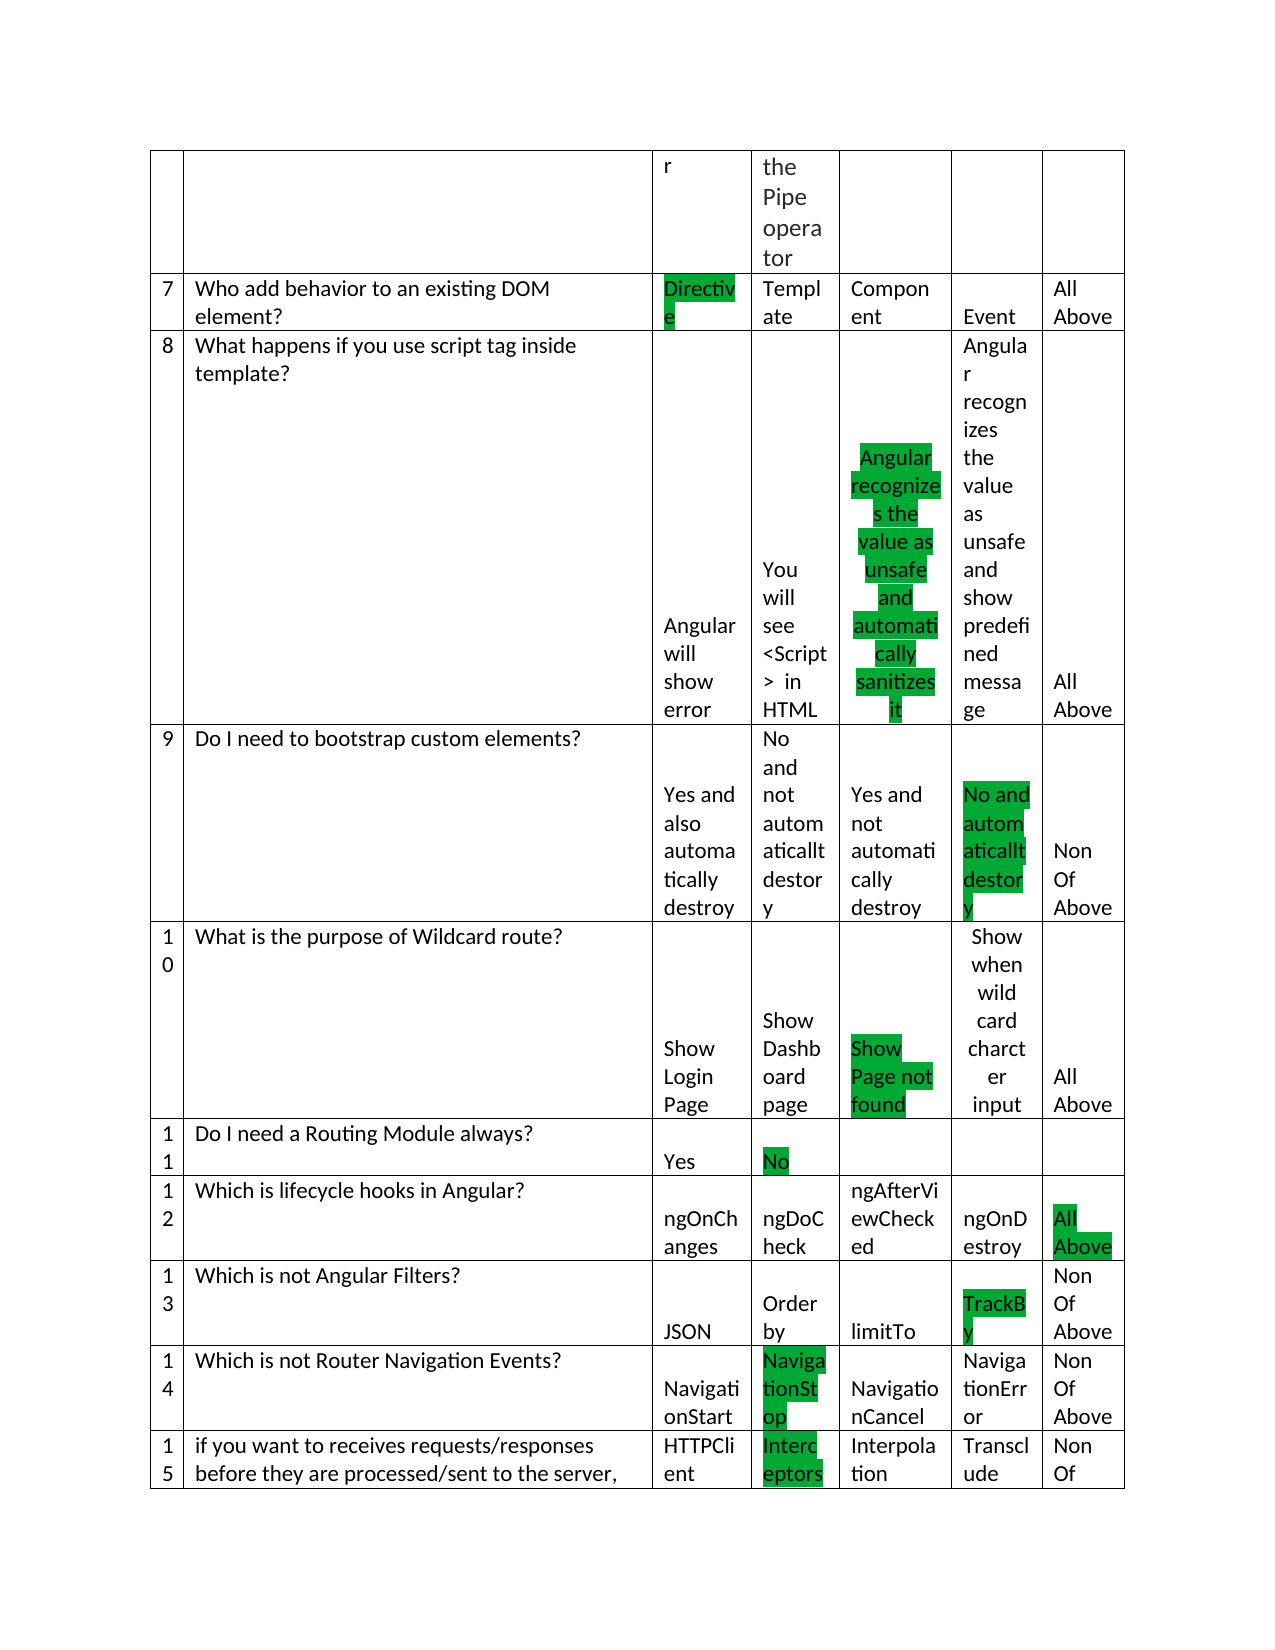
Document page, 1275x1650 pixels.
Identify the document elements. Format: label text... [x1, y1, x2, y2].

table_cell 13 [151, 1261, 183, 1345]
table_cell Angular recognizes the value as unsafe and automatically sanitizes it [840, 331, 951, 723]
table_cell All Above [1043, 274, 1124, 330]
table_cell [952, 1119, 1042, 1175]
table_cell [1043, 151, 1124, 273]
table_cell Non Of Above [1043, 725, 1124, 921]
table_cell [1043, 1119, 1124, 1175]
table_cell 15 [151, 1431, 183, 1487]
table_cell Non Of [1043, 1431, 1124, 1487]
table_cell NavigationStart [653, 1346, 751, 1430]
table_cell Angular will show error [653, 331, 751, 723]
table_cell What happens if you use script tag inside template? [184, 331, 652, 723]
table_cell [952, 151, 1042, 273]
table_cell Which is lifecycle hooks in Angular? [184, 1176, 652, 1260]
table_cell Yes and not automatically destroy [840, 725, 951, 921]
table_cell Which is not Router Navigation Events? [184, 1346, 652, 1430]
table_cell ngOnDestroy [952, 1176, 1042, 1260]
table_cell Non Of Above [1043, 1261, 1124, 1345]
table_cell JSON [653, 1261, 751, 1345]
table_cell 7 [151, 274, 183, 330]
table_cell You will see <Script> in HTML [752, 331, 839, 723]
table_cell 8 [151, 331, 183, 723]
table_cell All Above [1043, 922, 1124, 1118]
table_cell [840, 1119, 951, 1175]
table_cell the Pipe operator [752, 151, 839, 273]
table_cell Orderby [752, 1261, 839, 1345]
table_cell Non Of Above [1043, 1346, 1124, 1430]
table_cell Who add behavior to an existing DOM element? [184, 274, 652, 330]
table_cell Directive [653, 274, 751, 330]
table_cell 14 [151, 1346, 183, 1430]
table_cell 12 [151, 1176, 183, 1260]
table_cell Do I need a Routing Module always? [184, 1119, 652, 1175]
table_cell if you want to receives requests/responses before they are processed/sent to the server, [184, 1431, 652, 1487]
table_cell Which is not Angular Filters? [184, 1261, 652, 1345]
table_cell No and automaticallt destory [952, 725, 1042, 921]
table_cell All Above [1043, 1176, 1124, 1260]
table_cell [151, 151, 183, 273]
table_cell Transclude [952, 1431, 1042, 1487]
table_cell NavigationStop [752, 1346, 839, 1430]
table_cell ngDoCheck [752, 1176, 839, 1260]
table_cell Show Page not found [840, 922, 951, 1118]
table_cell ngAfterViewChecked [840, 1176, 951, 1260]
table_cell NavigationError [952, 1346, 1042, 1430]
table_cell Show when wild card charcter input [952, 922, 1042, 1118]
table_cell Template [752, 274, 839, 330]
table_cell r [653, 151, 751, 273]
table_cell 10 [151, 922, 183, 1118]
table_cell Do I need to bootstrap custom elements? [184, 725, 652, 921]
table_cell 11 [151, 1119, 183, 1175]
table_cell 9 [151, 725, 183, 921]
table_cell Show Dashboard page [752, 922, 839, 1118]
table_cell Event [952, 274, 1042, 330]
table_cell Yes [653, 1119, 751, 1175]
table_cell No [752, 1119, 839, 1175]
table_cell ngOnChanges [653, 1176, 751, 1260]
table_cell No and not automaticallt destory [752, 725, 839, 921]
table_cell limitTo [840, 1261, 951, 1345]
table_cell Interceptors [752, 1431, 839, 1487]
table_cell Component [840, 274, 951, 330]
table_cell TrackBy [952, 1261, 1042, 1345]
table_cell Show Login Page [653, 922, 751, 1118]
table_cell Interpolation [840, 1431, 951, 1487]
table_cell Yes and also automatically destroy [653, 725, 751, 921]
table_cell [840, 151, 951, 273]
table_cell What is the purpose of Wildcard route? [184, 922, 652, 1118]
table_cell All Above [1043, 331, 1124, 723]
table_cell [184, 151, 652, 273]
table_cell Angular recognizes the value as unsafe and show predefined message [952, 331, 1042, 723]
table_cell NavigationCancel [840, 1346, 951, 1430]
table_cell HTTPClient [653, 1431, 751, 1487]
